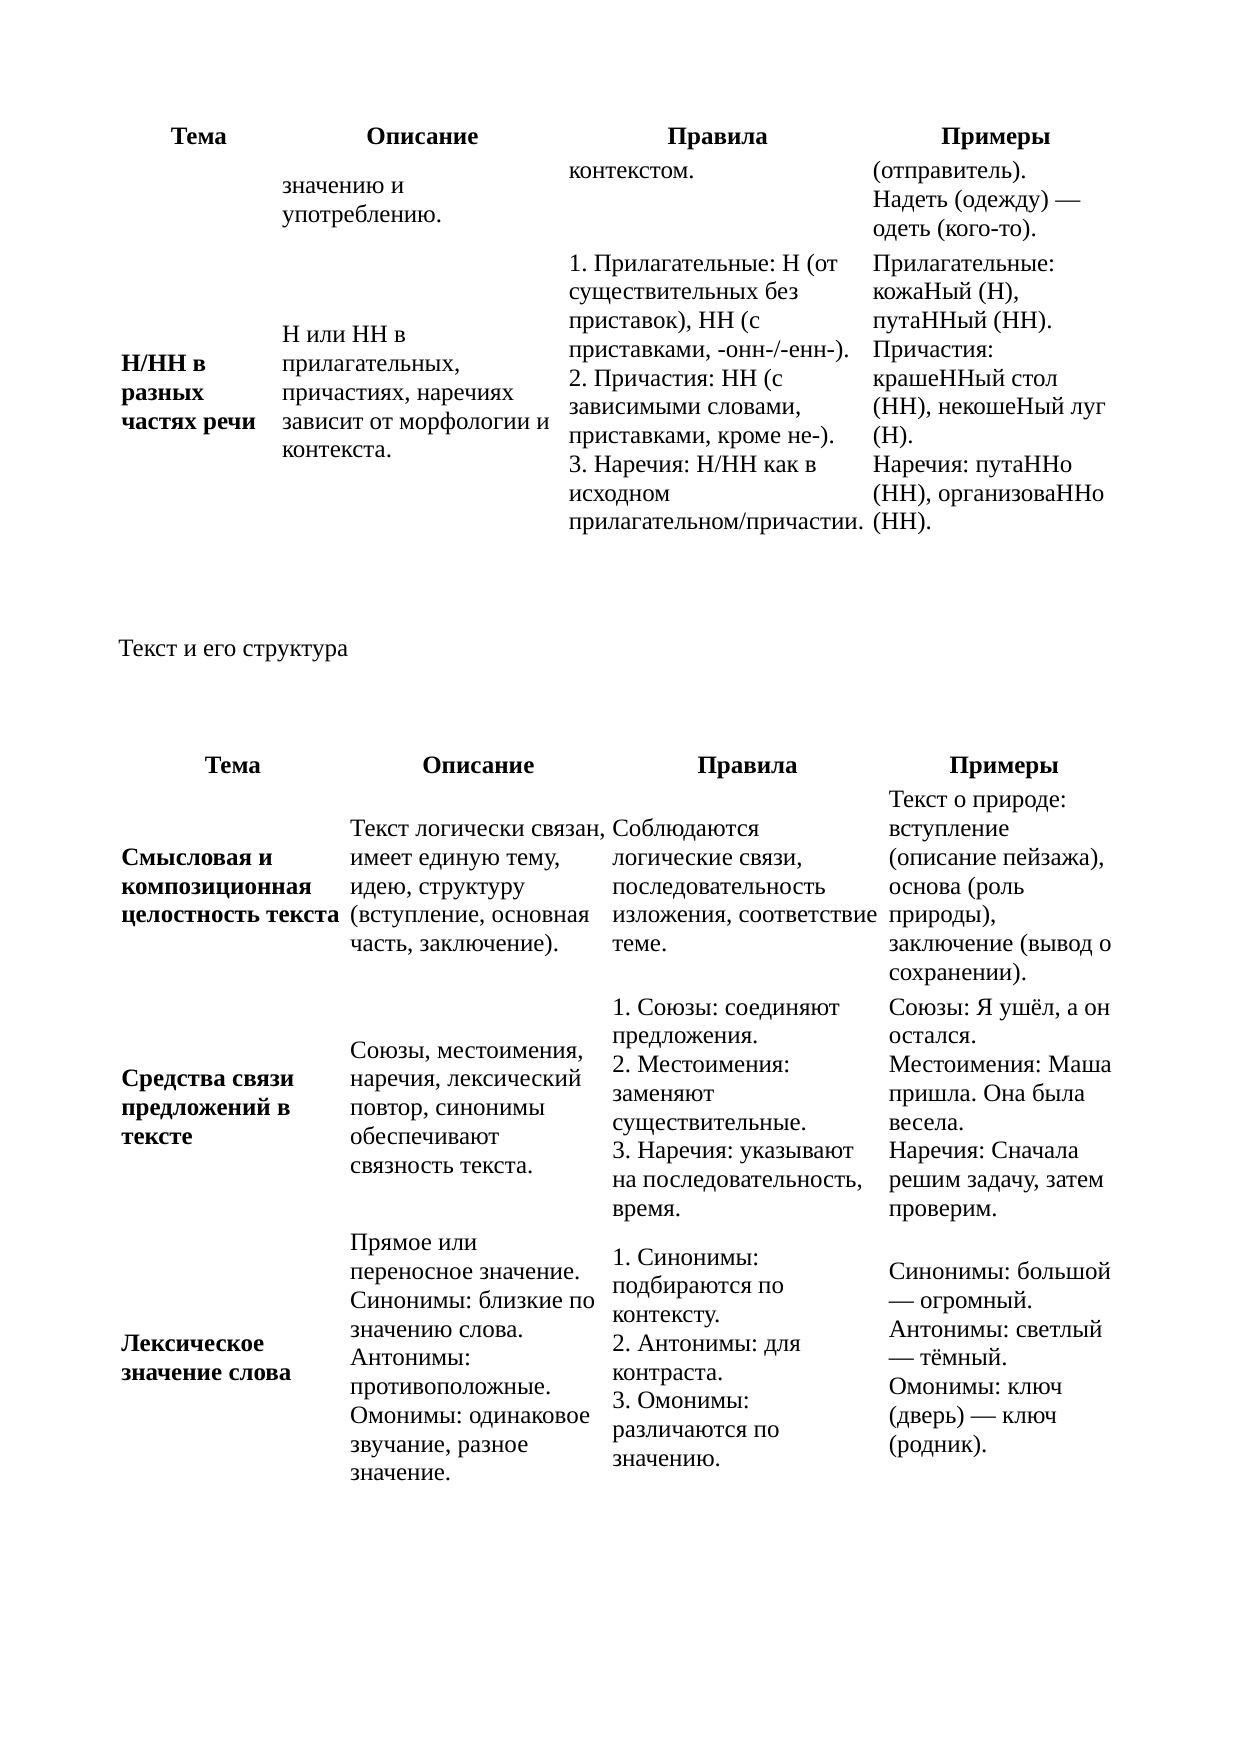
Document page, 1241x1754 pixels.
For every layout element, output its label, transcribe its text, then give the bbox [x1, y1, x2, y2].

table_cell Н или НН в прилагательных, причастиях, наречиях зависит от морфологии и контекста. [279, 245, 566, 538]
table_cell Лексическое значение слова [118, 1225, 347, 1489]
table_header Правила [566, 118, 870, 153]
table_header Тема [118, 747, 347, 782]
table_cell Прямое или переносное значение. Синонимы: близкие по значению слова. Антонимы: противоположные. Омонимы: одинаковое звучание, разное значение. [347, 1225, 609, 1489]
table_header Примеры [886, 747, 1122, 782]
table_header Тема [118, 118, 279, 153]
table_cell контекстом. [566, 153, 870, 245]
table_cell 1. Синонимы: подбираются по контексту. 2. Антонимы: для контраста. 3. Омонимы: различаются по значению. [609, 1225, 886, 1489]
table_cell Смысловая и композиционная целостность текста [118, 782, 347, 989]
table_cell Н/НН в разных частях речи [118, 245, 279, 538]
table_header Примеры [870, 118, 1122, 153]
table_cell Союзы: Я ушёл, а он остался. Местоимения: Маша пришла. Она была весела. Наречия: Сначала решим задачу, затем проверим. [886, 989, 1122, 1224]
table_cell 1. Союзы: соединяют предложения. 2. Местоимения: заменяют существительные. 3. Наречия: указывают на последовательность, время. [609, 989, 886, 1224]
table_cell Средства связи предложений в тексте [118, 989, 347, 1224]
table_header Описание [279, 118, 566, 153]
table_cell Союзы, местоимения, наречия, лексический повтор, синонимы обеспечивают связность текста. [347, 989, 609, 1224]
table_header Правила [609, 747, 886, 782]
table_cell [118, 153, 279, 245]
table_cell (отправитель). Надеть (одежду) — одеть (кого-то). [870, 153, 1122, 245]
table_cell Прилагательные: кожаНый (Н), путаННый (НН). Причастия: крашеННый стол (НН), некошеНый луг (Н). Наречия: путаННо (НН), организоваННо (НН). [870, 245, 1122, 538]
table_cell Синонимы: большой — огромный. Антонимы: светлый — тёмный. Омонимы: ключ (дверь) — ключ (родник). [886, 1225, 1122, 1489]
table_cell Текст логически связан, имеет единую тему, идею, структуру (вступление, основная часть, заключение). [347, 782, 609, 989]
table_cell значению и употреблению. [279, 153, 566, 245]
text Текст и его структура [118, 633, 1122, 728]
table_cell Текст о природе: вступление (описание пейзажа), основа (роль природы), заключение (вывод о сохранении). [886, 782, 1122, 989]
table_cell Соблюдаются логические связи, последовательность изложения, соответствие теме. [609, 782, 886, 989]
table_header Описание [347, 747, 609, 782]
table_cell 1. Прилагательные: Н (от существительных без приставок), НН (с приставками, -онн-/-енн-). 2. Причастия: НН (с зависимыми словами, приставками, кроме не-). 3. Наречия: Н/НН как в исходном прилагательном/причастии. [566, 245, 870, 538]
